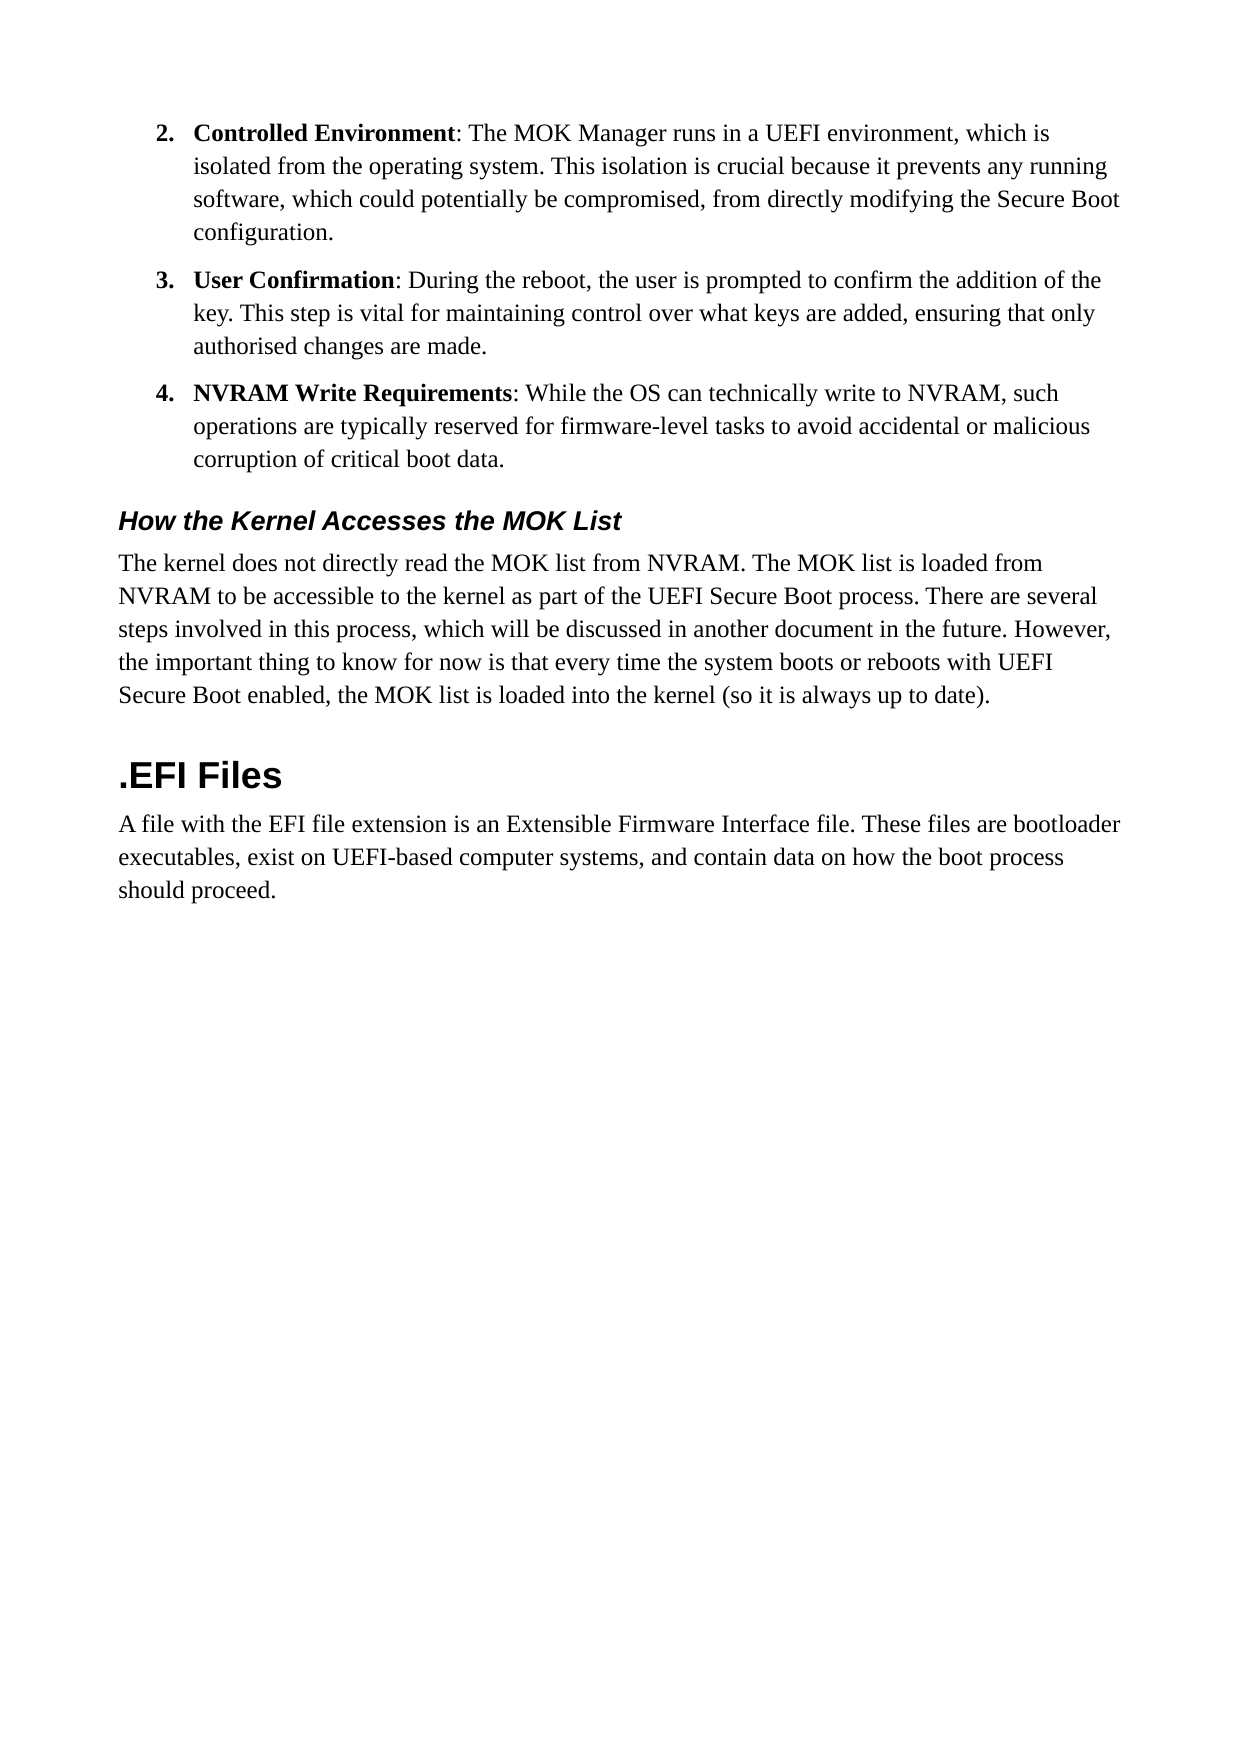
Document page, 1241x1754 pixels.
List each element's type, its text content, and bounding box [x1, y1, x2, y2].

subtitle .EFI Files [118, 753, 1122, 796]
list Controlled Environment: The MOK Manager runs in a UEFI environment, which is isolated from the operating system. This isolation is crucial because it prevents any running software, which could potentially be compromised, from directly modifying the Secure Boot configuration. [156, 118, 1122, 246]
list User Confirmation: During the reboot, the user is prompted to confirm the addition of the key. This step is vital for maintaining control over what keys are added, ensuring that only authorised changes are made. [156, 265, 1122, 359]
text The kernel does not directly read the MOK list from NVRAM. The MOK list is loaded from NVRAM to be accessible to the kernel as part of the UEFI Secure Boot process. There are several steps involved in this process, which will be discussed in another document in the future. However, the important thing to know for now is that every time the system boots or reboots with UEFI Secure Boot enabled, the MOK list is loaded into the kernel (so it is always up to date). [118, 548, 1122, 709]
text A file with the EFI file extension is an Extensible Firmware Interface file. These files are bootloader executables, exist on UEFI-based computer systems, and contain data on how the boot process should proceed. [118, 809, 1122, 903]
list NVRAM Write Requirements: While the OS can technically write to NVRAM, such operations are typically reserved for firmware-level tasks to avoid accidental or malicious corruption of critical boot data. [156, 378, 1122, 473]
subtitle How the Kernel Accesses the MOK List [118, 504, 1122, 536]
